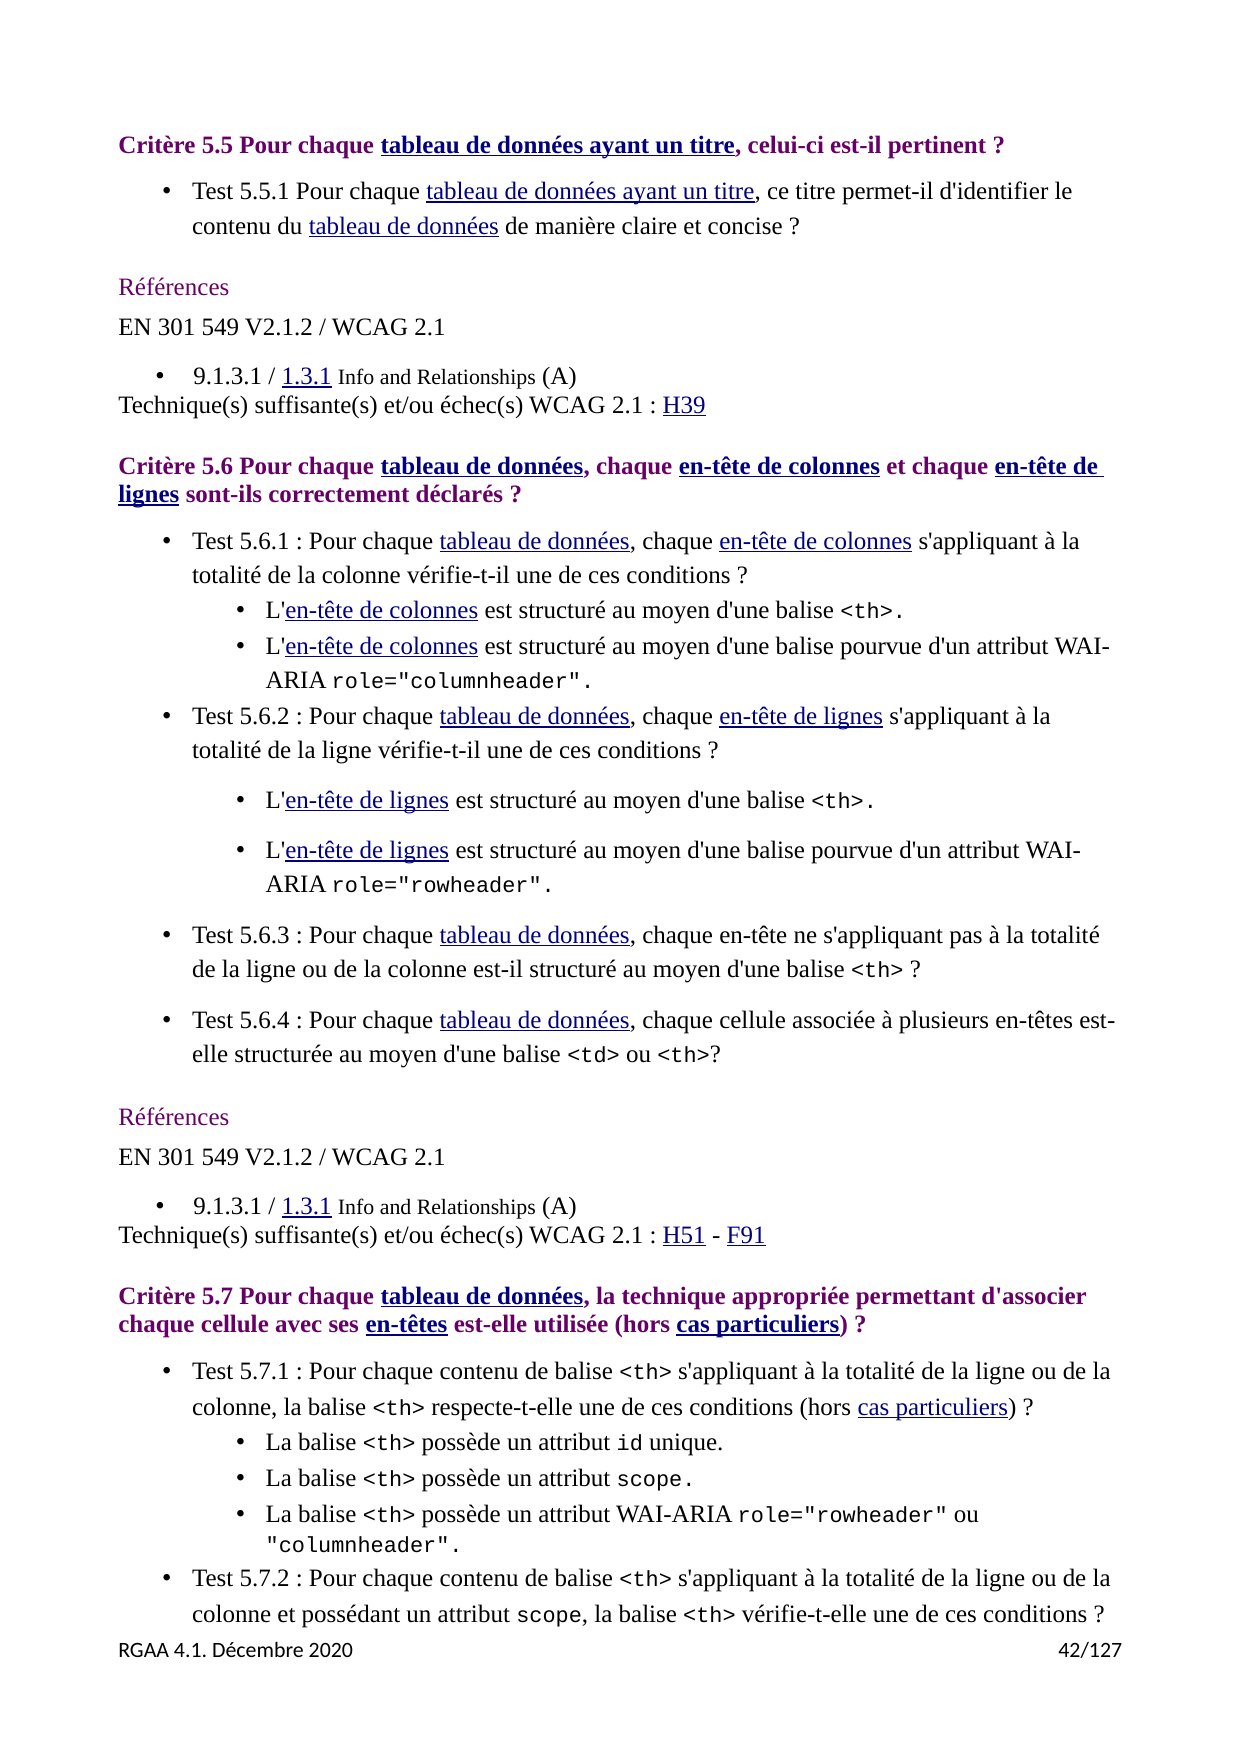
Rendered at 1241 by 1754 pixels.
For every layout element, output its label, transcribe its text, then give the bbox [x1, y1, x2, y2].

list Test 5.6.2 : Pour chaque tableau de données, chaque en-tête de lignes s'appliquant à la totalité de la ligne vérifie-t-il une de ces conditions ? [162, 701, 1122, 764]
list L'en-tête de lignes est structuré au moyen d'une balise pourvue d'un attribut WAI-ARIA role="rowheader". [236, 835, 1122, 899]
subtitle Références [118, 272, 1122, 300]
list 9.1.3.1 / 1.3.1 Info and Relationships (A) [156, 361, 1122, 390]
list La balise <th> possède un attribut WAI-ARIA role="rowheader" ou "columnheader". [236, 1499, 1122, 1559]
list Test 5.7.2 : Pour chaque contenu de balise <th> s'appliquant à la totalité de la ligne ou de la colonne et possédant un attribut scope, la balise <th> vérifie-t-elle une de ces conditions ? [162, 1563, 1122, 1629]
list 9.1.3.1 / 1.3.1 Info and Relationships (A) [156, 1191, 1122, 1220]
subtitle Critère 5.6 Pour chaque tableau de données, chaque en-tête de colonnes et chaque en-tête de lignes sont-ils correctement déclarés ? [118, 451, 1122, 508]
subtitle Critère 5.5 Pour chaque tableau de données ayant un titre, celui-ci est-il pertinent ? [118, 130, 1122, 159]
list Test 5.6.4 : Pour chaque tableau de données, chaque cellule associée à plusieurs en-têtes est-elle structurée au moyen d'une balise <td> ou <th>? [162, 1005, 1122, 1069]
list Test 5.6.3 : Pour chaque tableau de données, chaque en-tête ne s'appliquant pas à la totalité de la ligne ou de la colonne est-il structuré au moyen d'une balise <th> ? [162, 920, 1122, 984]
list La balise <th> possède un attribut id unique. [236, 1427, 1122, 1457]
text EN 301 549 V2.1.2 / WCAG 2.1 [118, 312, 1122, 341]
subtitle Critère 5.7 Pour chaque tableau de données, la technique appropriée permettant d'associer chaque cellule avec ses en-têtes est-elle utilisée (hors cas particuliers) ? [118, 1281, 1122, 1338]
list La balise <th> possède un attribut scope. [236, 1463, 1122, 1493]
list L'en-tête de lignes est structuré au moyen d'une balise <th>. [236, 785, 1122, 814]
text Technique(s) suffisante(s) et/ou échec(s) WCAG 2.1 : H39 [118, 390, 1122, 419]
list Test 5.7.1 : Pour chaque contenu de balise <th> s'appliquant à la totalité de la ligne ou de la colonne, la balise <th> respecte-t-elle une de ces conditions (hors cas particuliers) ? [162, 1356, 1122, 1421]
text Technique(s) suffisante(s) et/ou échec(s) WCAG 2.1 : H51 - F91 [118, 1220, 1122, 1249]
list Test 5.5.1 Pour chaque tableau de données ayant un titre, ce titre permet-il d'identifier le contenu du tableau de données de manière claire et concise ? [162, 176, 1122, 239]
list L'en-tête de colonnes est structuré au moyen d'une balise pourvue d'un attribut WAI-ARIA role="columnheader". [236, 631, 1122, 695]
text EN 301 549 V2.1.2 / WCAG 2.1 [118, 1142, 1122, 1171]
subtitle Références [118, 1102, 1122, 1130]
list Test 5.6.1 : Pour chaque tableau de données, chaque en-tête de colonnes s'appliquant à la totalité de la colonne vérifie-t-il une de ces conditions ? [162, 526, 1122, 589]
list L'en-tête de colonnes est structuré au moyen d'une balise <th>. [236, 595, 1122, 625]
